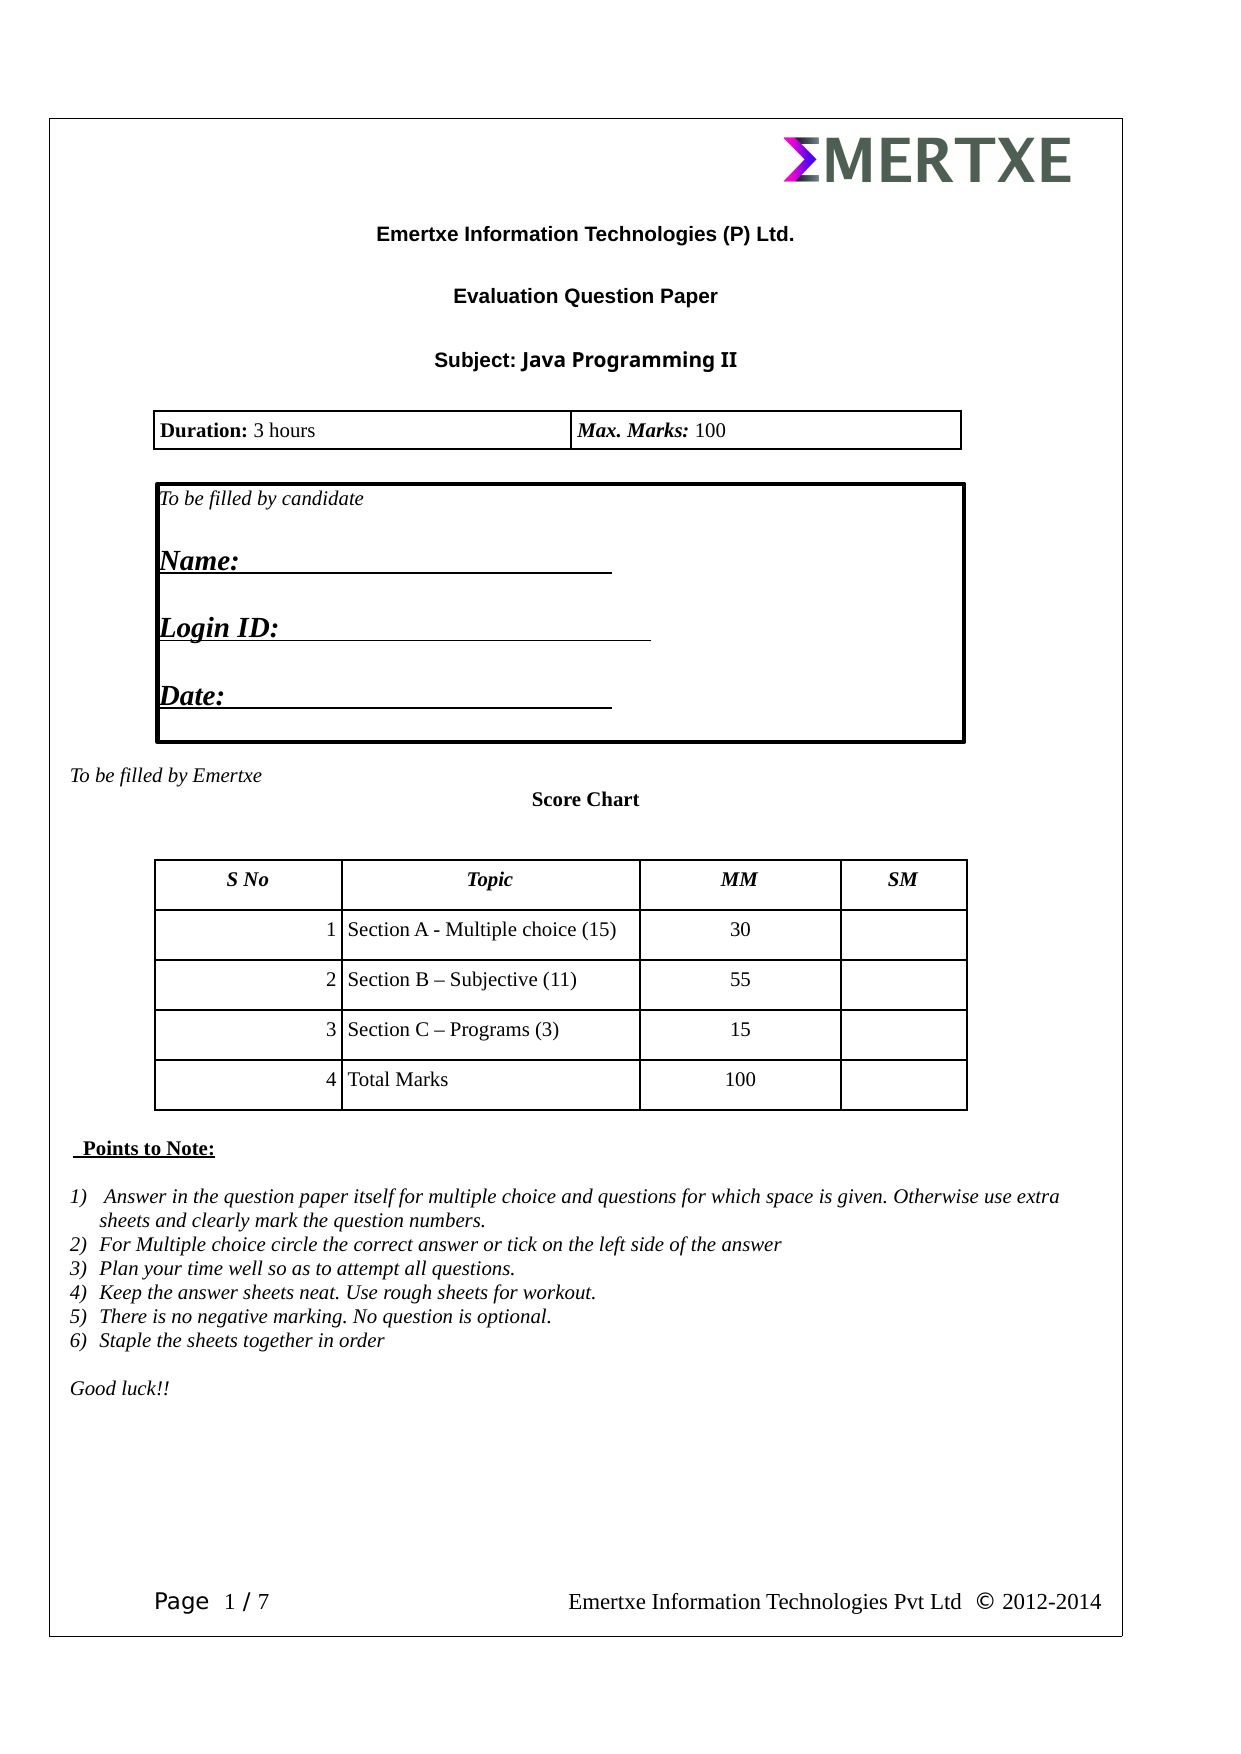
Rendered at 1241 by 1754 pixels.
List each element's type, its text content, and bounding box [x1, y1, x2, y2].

list There is no negative marking. No question is optional. [69, 1304, 1101, 1328]
table_cell 100 [641, 1061, 840, 1109]
text Score Chart [69, 787, 1101, 811]
table_cell [842, 1061, 966, 1109]
table_cell 55 [641, 961, 840, 1009]
table_cell [842, 911, 966, 959]
text Good luck!! [69, 1376, 1101, 1400]
text Points to Note: [72, 1135, 1101, 1159]
table_cell Section C – Programs (3) [343, 1011, 639, 1059]
table_header S No [156, 861, 341, 909]
subtitle Evaluation Question Paper [69, 283, 1101, 307]
list Plan your time well so as to attempt all questions. [69, 1256, 1101, 1280]
table_header Duration: 3 hours [155, 412, 570, 448]
table_cell [842, 961, 966, 1009]
table_cell Section A - Multiple choice (15) [343, 911, 639, 959]
list Keep the answer sheets neat. Use rough sheets for workout. [69, 1280, 1101, 1304]
table_header SM [842, 861, 966, 909]
table_cell 4 [156, 1061, 341, 1109]
table_cell 1 [156, 911, 341, 959]
table_cell 2 [156, 961, 341, 1009]
table_cell Section B – Subjective (11) [343, 961, 639, 1009]
table_header MM [641, 861, 840, 909]
list Answer in the question paper itself for multiple choice and questions for which space is given. Otherwise use extra sheets and clearly mark the question numbers. [69, 1183, 1101, 1232]
picture [783, 137, 1071, 182]
subtitle Emertxe Information Technologies (P) Ltd. [69, 222, 1101, 246]
table_cell 15 [641, 1011, 840, 1059]
table_header Max. Marks: 100 [572, 412, 960, 448]
table_cell 3 [156, 1011, 341, 1059]
list Staple the sheets together in order [69, 1328, 1101, 1352]
table_cell [842, 1011, 966, 1059]
subtitle Subject: Java Programming II [69, 345, 1101, 373]
text To be filled by Emertxe [69, 762, 1101, 787]
table_header Topic [343, 861, 639, 909]
table_cell Total Marks [343, 1061, 639, 1109]
table_cell 30 [641, 911, 840, 959]
list For Multiple choice circle the correct answer or tick on the left side of the answer [69, 1232, 1101, 1256]
